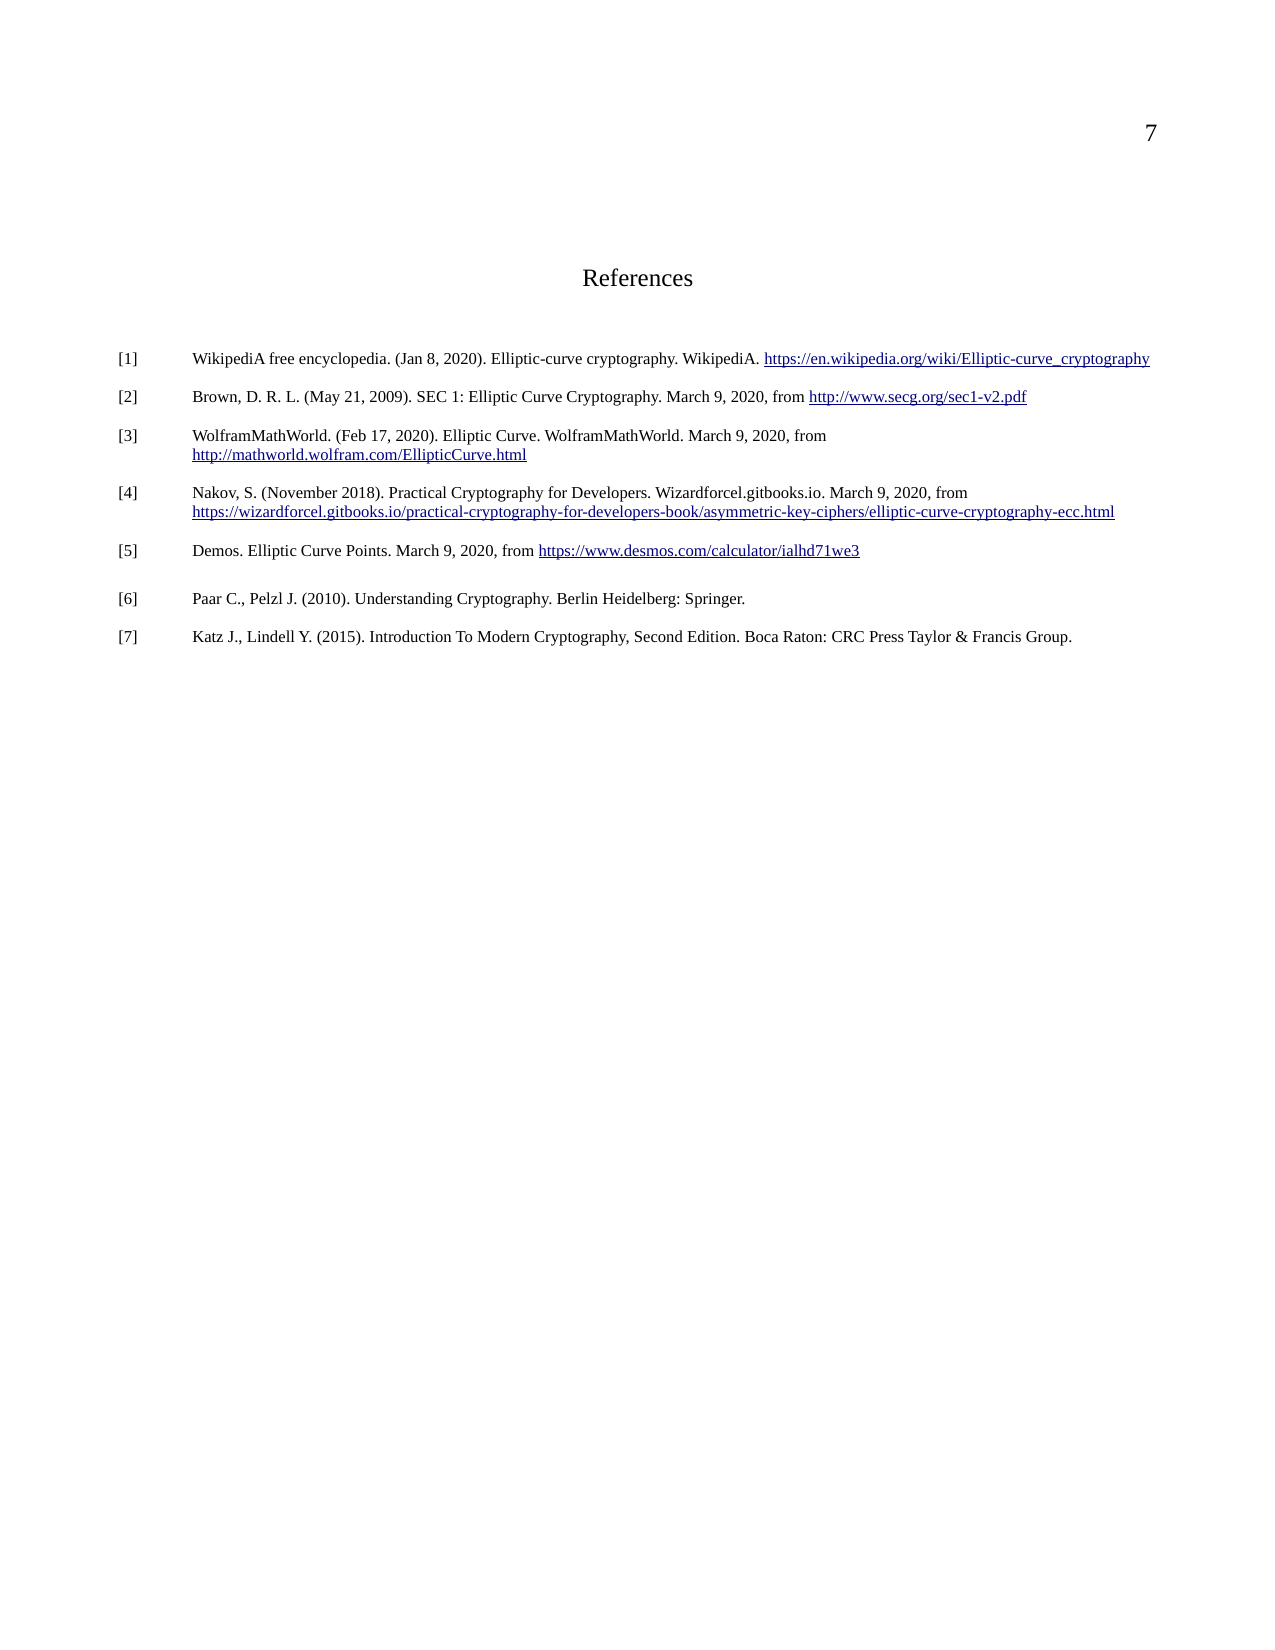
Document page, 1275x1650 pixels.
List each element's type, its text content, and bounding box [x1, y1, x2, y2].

text [7] Katz J., Lindell Y. (2015). Introduction To Modern Cryptography, Second Edition. Boca Raton: CRC Press Taylor & Francis Group. [118, 627, 1157, 646]
text [4] Nakov, S. (November 2018). Practical Cryptography for Developers. Wizardforcel.gitbooks.io. March 9, 2020, from [118, 483, 1157, 502]
text [1] WikipediA free encyclopedia. (Jan 8, 2020). Elliptic-curve cryptography. WikipediA. https://en.wikipedia.org/wiki/Elliptic-curve_cryptography [118, 349, 1157, 368]
text https://wizardforcel.gitbooks.io/practical-cryptography-for-developers-book/asymmetric-key-ciphers/elliptic-curve-cryptography-ecc.html [118, 502, 1157, 521]
text [2] Brown, D. R. L. (May 21, 2009). SEC 1: Elliptic Curve Cryptography. March 9, 2020, from http://www.secg.org/sec1-v2.pdf [118, 387, 1157, 406]
text [6] Paar C., Pelzl J. (2010). Understanding Cryptography. Berlin Heidelberg: Springer. [118, 588, 1157, 608]
text http://mathworld.wolfram.com/EllipticCurve.html [118, 445, 1157, 464]
text [3] WolframMathWorld. (Feb 17, 2020). Elliptic Curve. WolframMathWorld. March 9, 2020, from [118, 426, 1157, 445]
text References [118, 263, 1157, 291]
text [5] Demos. Elliptic Curve Points. March 9, 2020, from https://www.desmos.com/calculator/ialhd71we3 [118, 541, 1157, 560]
